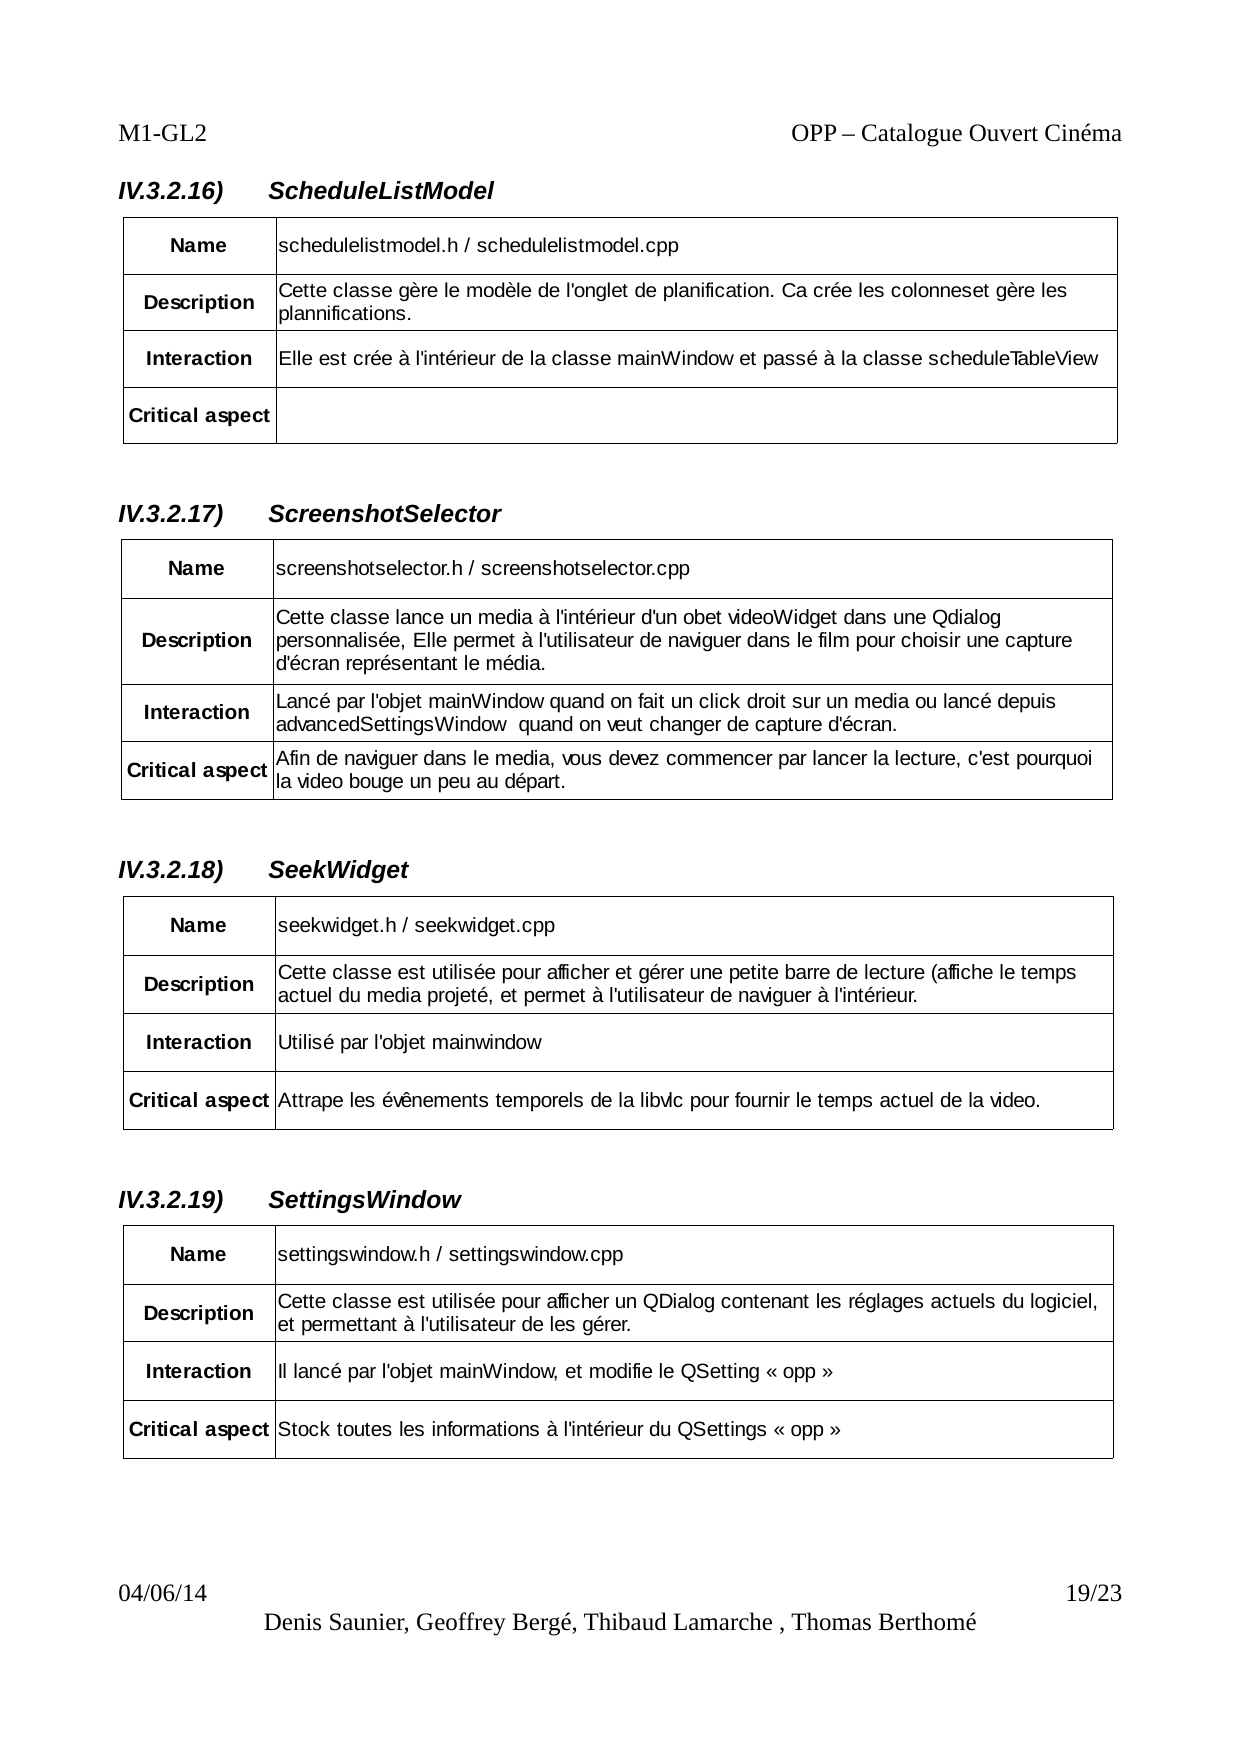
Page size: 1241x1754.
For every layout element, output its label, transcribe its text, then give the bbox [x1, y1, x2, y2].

subtitle SettingsWindow [118, 1185, 1122, 1213]
subtitle SeekWidget [118, 855, 1122, 883]
subtitle ScheduleListModel [118, 176, 1122, 205]
subtitle ScreenshotSelector [118, 499, 1122, 528]
